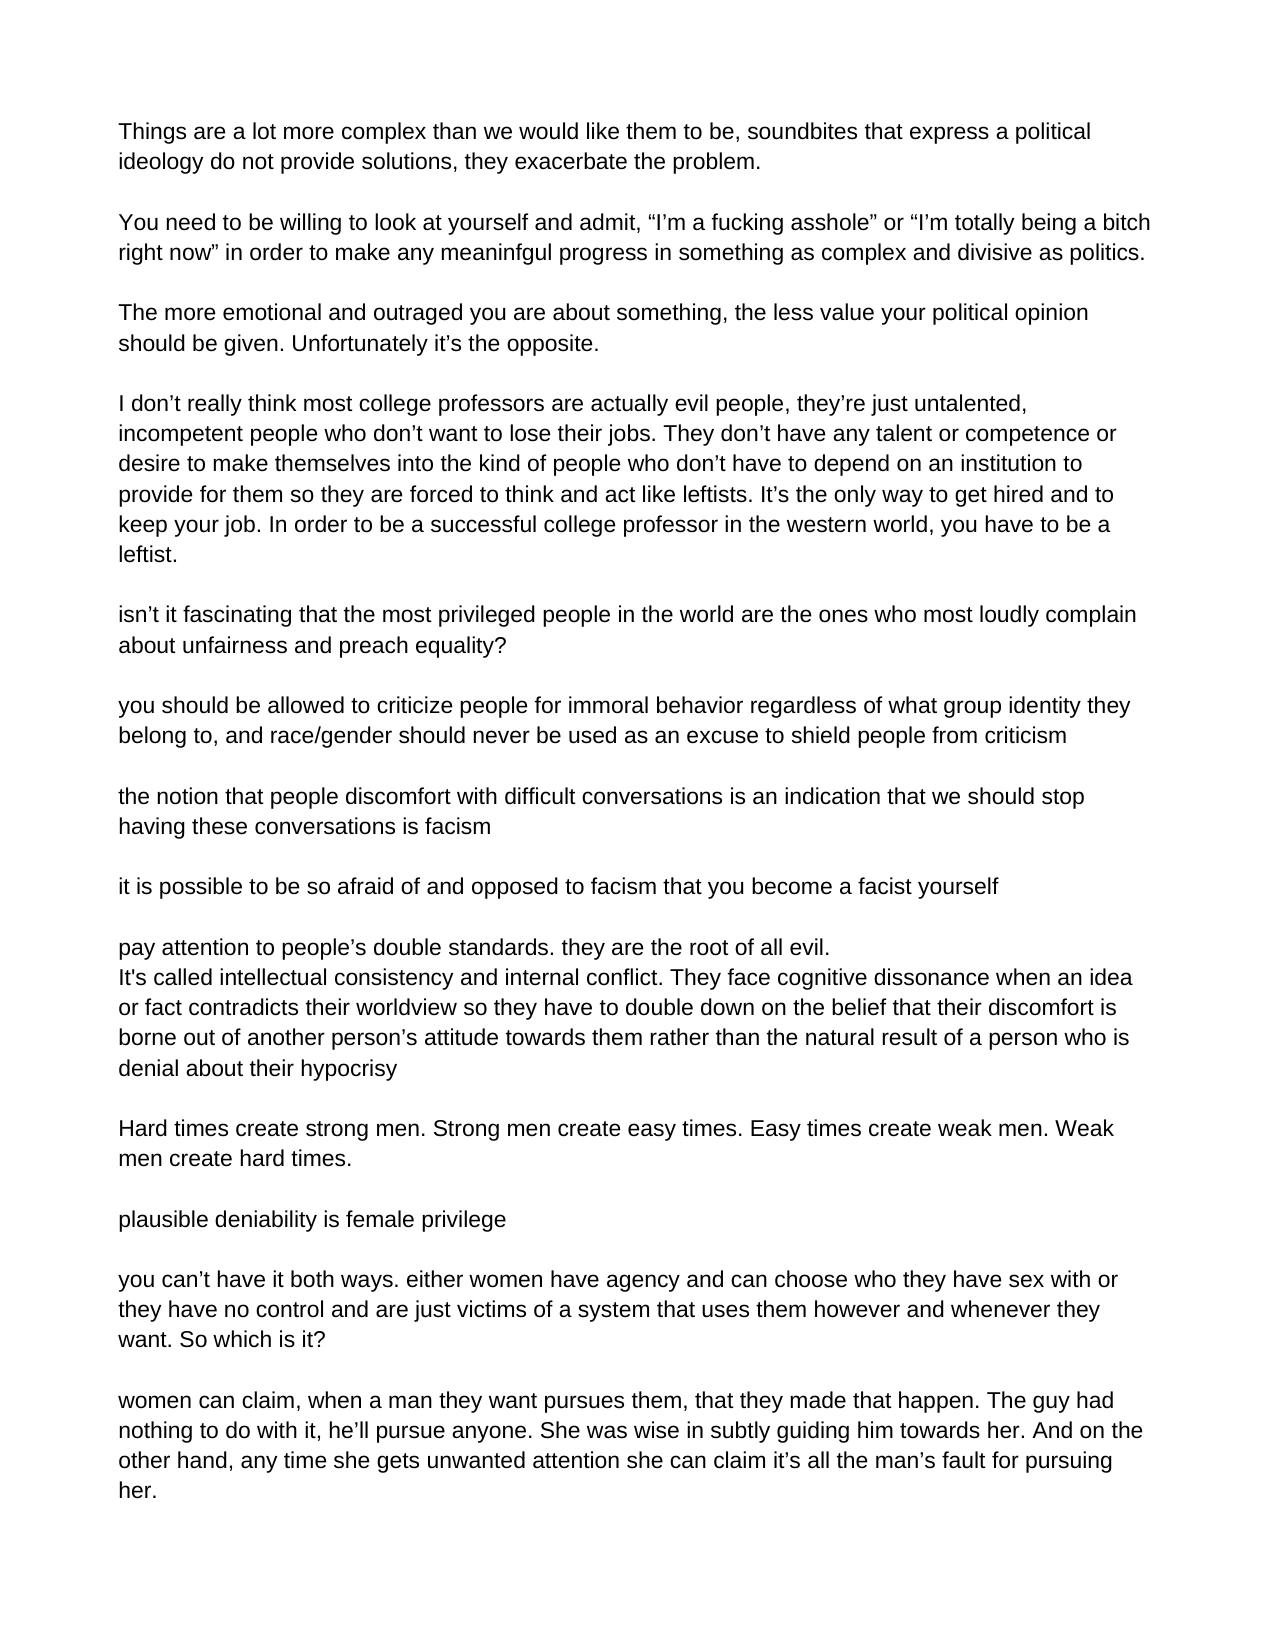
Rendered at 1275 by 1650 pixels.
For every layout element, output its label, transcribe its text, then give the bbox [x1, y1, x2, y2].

text Hard times create strong men. Strong men create easy times. Easy times create weak men. Weak men create hard times. [118, 1115, 1157, 1172]
text It's called intellectual consistency and internal conflict. They face cognitive dissonance when an idea or fact contradicts their worldview so they have to double down on the belief that their discomfort is borne out of another person’s attitude towards them rather than the natural result of a person who is denial about their hypocrisy [118, 964, 1157, 1081]
text pay attention to people’s double standards. they are the root of all evil. [118, 934, 1157, 960]
text women can claim, when a man they want pursues them, that they made that happen. The guy had nothing to do with it, he’ll pursue anyone. She was wise in subtly guiding him towards her. And on the other hand, any time she gets unwanted attention she can claim it’s all the man’s fault for pursuing her. [118, 1387, 1157, 1504]
text you should be allowed to criticize people for immoral behavior regardless of what group identity they belong to, and race/gender should never be used as an excuse to shield people from criticism [118, 692, 1157, 749]
text The more emotional and outraged you are about something, the less value your political opinion should be given. Unfortunately it’s the opposite. [118, 299, 1157, 356]
text you can’t have it both ways. either women have agency and can choose who they have sex with or they have no control and are just victims of a system that uses them however and whenever they want. So which is it? [118, 1266, 1157, 1353]
text the notion that people discomfort with difficult conversations is an indication that we should stop having these conversations is facism [118, 783, 1157, 839]
text plausible deniability is female privilege [118, 1206, 1157, 1232]
text Things are a lot more complex than we would like them to be, soundbites that express a political ideology do not provide solutions, they exacerbate the problem. [118, 118, 1157, 175]
text isn’t it fascinating that the most privileged people in the world are the ones who most loudly complain about unfairness and preach equality? [118, 601, 1157, 658]
text I don’t really think most college professors are actually evil people, they’re just untalented, incompetent people who don’t want to lose their jobs. They don’t have any talent or competence or desire to make themselves into the kind of people who don’t have to depend on an institution to provide for them so they are forced to think and act like leftists. It’s the only way to get hired and to keep your job. In order to be a successful college professor in the western world, you have to be a leftist. [118, 390, 1157, 567]
text You need to be willing to look at yourself and admit, “I’m a fucking asshole” or “I’m totally being a bitch right now” in order to make any meaninfgul progress in something as complex and divisive as politics. [118, 209, 1157, 265]
text it is possible to be so afraid of and opposed to facism that you become a facist yourself [118, 873, 1157, 900]
